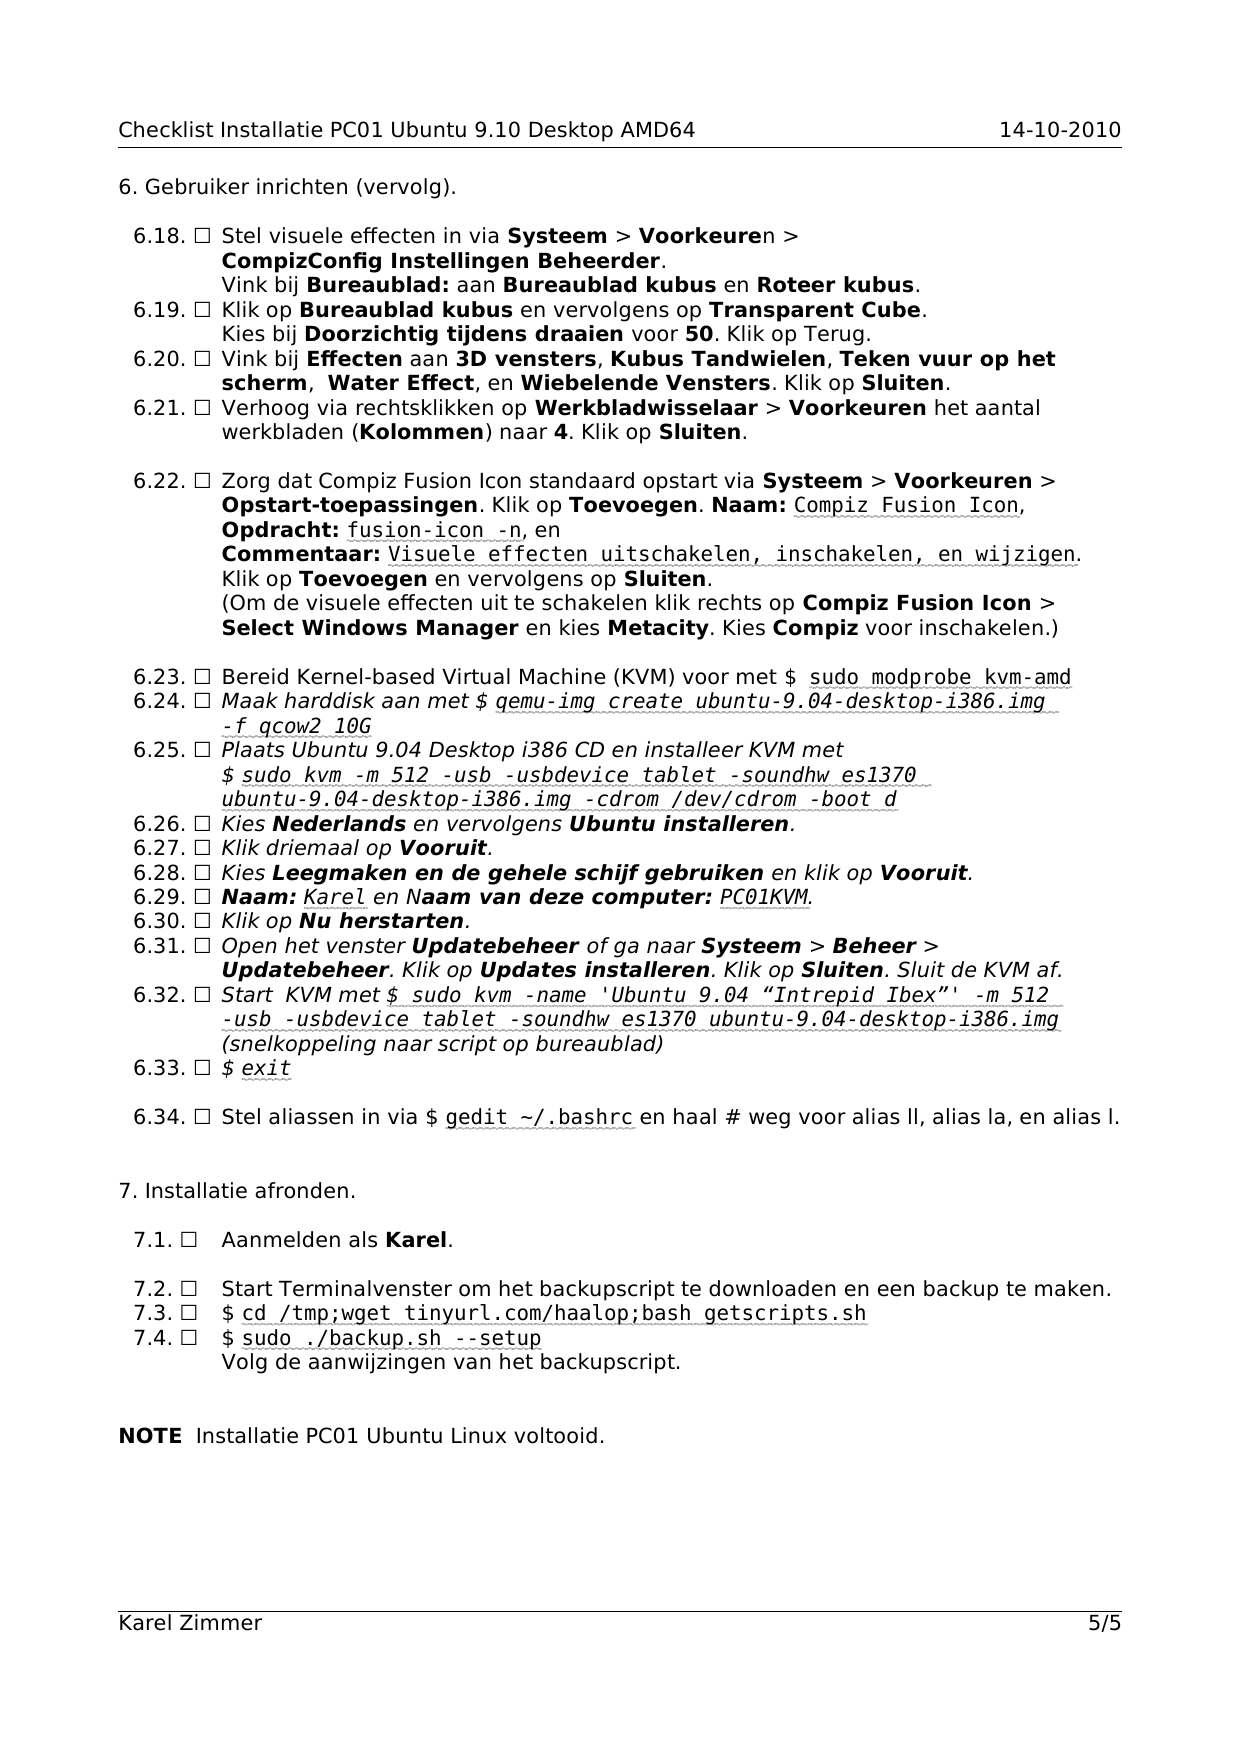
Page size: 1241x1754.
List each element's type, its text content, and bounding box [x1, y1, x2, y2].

list Bereid Kernel-based Virtual Machine (KVM) voor met $ sudo modprobe kvm-amd [133, 665, 1122, 689]
list $ cd /tmp;wget tinyurl.com/haalop;bash getscripts.sh [133, 1301, 1122, 1326]
list Stel aliassen in via $ gedit ~/.bashrc en haal # weg voor alias ll, alias la, en alias l. [133, 1105, 1122, 1130]
list Plaats Ubuntu 9.04 Desktop i386 CD en installeer KVM met $ sudo kvm -m 512 -usb -usbdevice tablet -soundhw es1370 ubuntu-9.04-desktop-i386.img -cdrom /dev/cdrom -boot d [133, 738, 1122, 812]
list NOTE Installatie PC01 Ubuntu Linux voltooid. [118, 1423, 1122, 1448]
list Start KVM met $ sudo kvm -name 'Ubuntu 9.04 “Intrepid Ibex”' -m 512 -usb -usbdevice tablet -soundhw es1370 ubuntu-9.04-desktop-i386.img (snelkoppeling naar script op bureaublad) [133, 983, 1122, 1056]
list Maak harddisk aan met $ qemu-img create ubuntu-9.04-desktop-i386.img -f qcow2 10G [133, 689, 1122, 738]
list Klik op Nu herstarten. [133, 909, 1122, 934]
list Stel visuele effecten in via Systeem > Voorkeuren > CompizConfig Instellingen Beheerder. Vink bij Bureaublad: aan Bureaublad kubus en Roteer kubus. [133, 224, 1122, 297]
list Naam: Karel en Naam van deze computer: PC01KVM. [133, 885, 1122, 909]
list Zorg dat Compiz Fusion Icon standaard opstart via Systeem > Voorkeuren > Opstart-toepassingen. Klik op Toevoegen. Naam: Compiz Fusion Icon, Opdracht: fusion-icon -n, en Commentaar: Visuele effecten uitschakelen, inschakelen, en wijzigen. Klik op Toevoegen en vervolgens op Sluiten. (Om de visuele effecten uit te schakelen klik rechts op Compiz Fusion Icon > Select Windows Manager en kies Metacity. Kies Compiz voor inschakelen.) [133, 469, 1122, 640]
list Installatie afronden. [118, 1179, 1122, 1203]
list Klik op Bureaublad kubus en vervolgens op Transparent Cube. Kies bij Doorzichtig tijdens draaien voor 50. Klik op Terug. [133, 297, 1122, 346]
list $ sudo ./backup.sh --setup Volg de aanwijzingen van het backupscript. [133, 1326, 1122, 1374]
list Klik driemaal op Vooruit. [133, 836, 1122, 861]
list Kies Leegmaken en de gehele schijf gebruiken en klik op Vooruit. [133, 861, 1122, 885]
list Kies Nederlands en vervolgens Ubuntu installeren. [133, 812, 1122, 836]
list Start Terminalvenster om het backupscript te downloaden en een backup te maken. [133, 1277, 1122, 1301]
list Aanmelden als Karel. [133, 1228, 1122, 1252]
list Open het venster Updatebeheer of ga naar Systeem > Beheer > Updatebeheer. Klik op Updates installeren. Klik op Sluiten. Sluit de KVM af. [133, 934, 1122, 983]
list Vink bij Effecten aan 3D vensters, Kubus Tandwielen, Teken vuur op het scherm, Water Effect, en Wiebelende Vensters. Klik op Sluiten. [133, 346, 1122, 395]
list 6. Gebruiker inrichten (vervolg). [118, 175, 1122, 199]
list Verhoog via rechtsklikken op Werkbladwisselaar > Voorkeuren het aantal werkbladen (Kolommen) naar 4. Klik op Sluiten. [133, 395, 1122, 444]
list $ exit [133, 1056, 1122, 1081]
